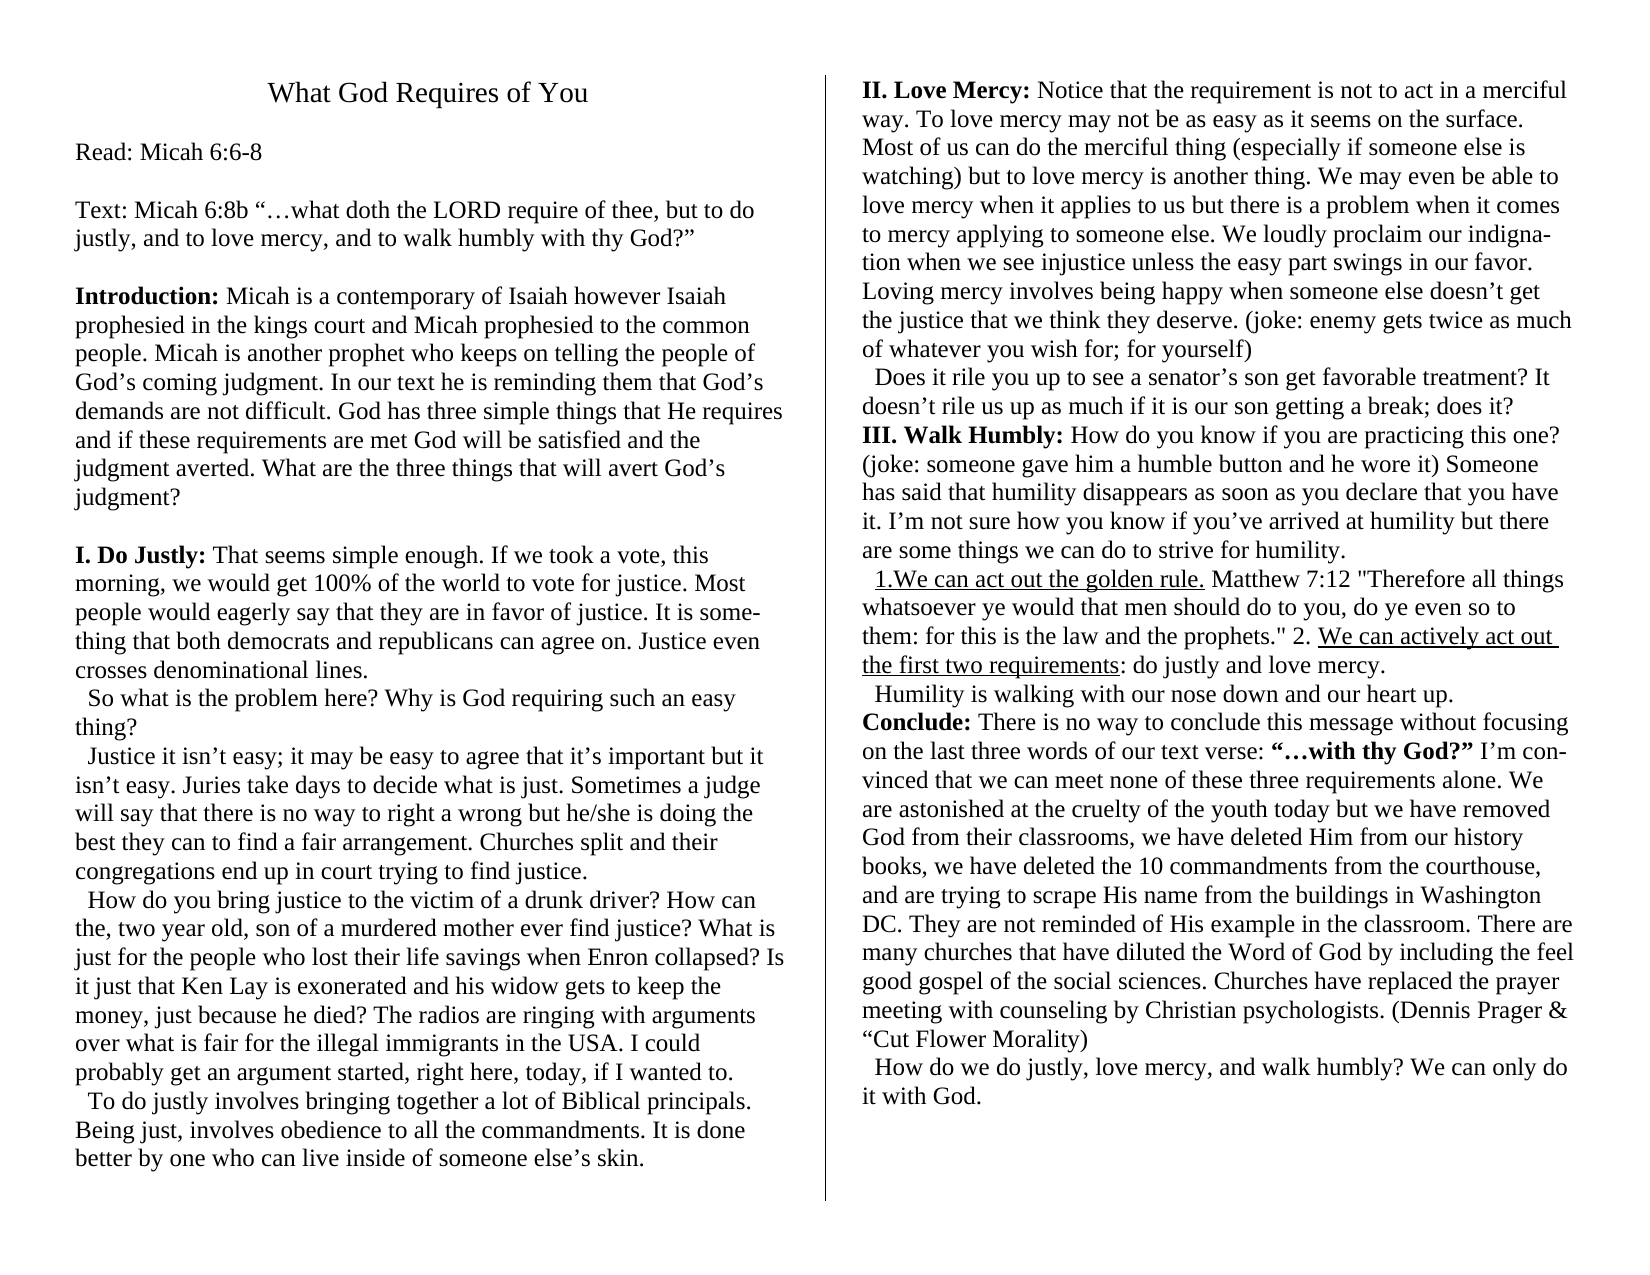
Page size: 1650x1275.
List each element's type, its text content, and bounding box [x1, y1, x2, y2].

text 1.We can act out the golden rule. Matthew 7:12 "Therefore all things whatsoever ye would that men should do to you, do ye even so to them: for this is the law and the prophets." 2. We can actively act out the first two requirements: do justly and love mercy. [862, 564, 1575, 679]
text Read: Micah 6:6-8 [75, 137, 788, 166]
text What God Requires of You [75, 75, 788, 108]
text How do you bring justice to the victim of a drunk driver? How can the, two year old, son of a murdered mother ever find justice? What is just for the people who lost their life savings when Enron collapsed? Is it just that Ken Lay is exonerated and his widow gets to keep the money, just because he died? The radios are ringing with arguments over what is fair for the illegal immigrants in the USA. I could probably get an argument started, right here, today, if I wanted to. [75, 885, 788, 1086]
text III. Walk Humbly: How do you know if you are practicing this one? (joke: someone gave him a humble button and he wore it) Someone has said that humility disappears as soon as you declare that you have it. I’m not sure how you know if you’ve arrived at humility but there are some things we can do to strive for humility. [862, 420, 1575, 564]
text Humility is walking with our nose down and our heart up. [862, 679, 1575, 707]
text Does it rile you up to see a senator’s son get favorable treatment? It doesn’t rile us up as much if it is our son getting a break; does it? [862, 362, 1575, 420]
text So what is the problem here? Why is God requiring such an easy thing? [75, 683, 788, 741]
text To do justly involves bringing together a lot of Biblical principals. Being just, involves obedience to all the commandments. It is done better by one who can live inside of someone else’s skin. [75, 1086, 788, 1172]
text Introduction: Micah is a contemporary of Isaiah however Isaiah prophesied in the kings court and Micah prophesied to the common people. Micah is another prophet who keeps on telling the people of God’s coming judgment. In our text he is reminding them that God’s demands are not difficult. God has three simple things that He requires and if these requirements are met God will be satisfied and the judgment averted. What are the three things that will avert God’s judgment? [75, 281, 788, 511]
text Justice it isn’t easy; it may be easy to agree that it’s important but it isn’t easy. Juries take days to decide what is just. Sometimes a judge will say that there is no way to right a wrong but he/she is doing the best they can to find a fair arrangement. Churches split and their congregations end up in court trying to find justice. [75, 741, 788, 885]
text I. Do Justly: That seems simple enough. If we took a vote, this morning, we would get 100% of the world to vote for justice. Most people would eagerly say that they are in favor of justice. It is some-thing that both democrats and republicans can agree on. Justice even crosses denominational lines. [75, 540, 788, 683]
text Text: Micah 6:8b “…what doth the LORD require of thee, but to do justly, and to love mercy, and to walk humbly with thy God?” [75, 195, 788, 252]
text II. Love Mercy: Notice that the requirement is not to act in a merciful way. To love mercy may not be as easy as it seems on the surface. Most of us can do the merciful thing (especially if someone else is watching) but to love mercy is another thing. We may even be able to love mercy when it applies to us but there is a problem when it comes to mercy applying to someone else. We loudly proclaim our indigna-tion when we see injustice unless the easy part swings in our favor. Loving mercy involves being happy when someone else doesn’t get the justice that we think they deserve. (joke: enemy gets twice as much of whatever you wish for; for yourself) [862, 75, 1575, 362]
text Conclude: There is no way to conclude this message without focusing on the last three words of our text verse: “…with thy God?” I’m con-vinced that we can meet none of these three requirements alone. We are astonished at the cruelty of the youth today but we have removed God from their classrooms, we have deleted Him from our history books, we have deleted the 10 commandments from the courthouse, and are trying to scrape His name from the buildings in Washington DC. They are not reminded of His example in the classroom. There are many churches that have diluted the Word of God by including the feel good gospel of the social sciences. Churches have replaced the prayer meeting with counseling by Christian psychologists. (Dennis Prager & “Cut Flower Morality) [862, 707, 1575, 1052]
text How do we do justly, love mercy, and walk humbly? We can only do it with God. [862, 1052, 1575, 1110]
